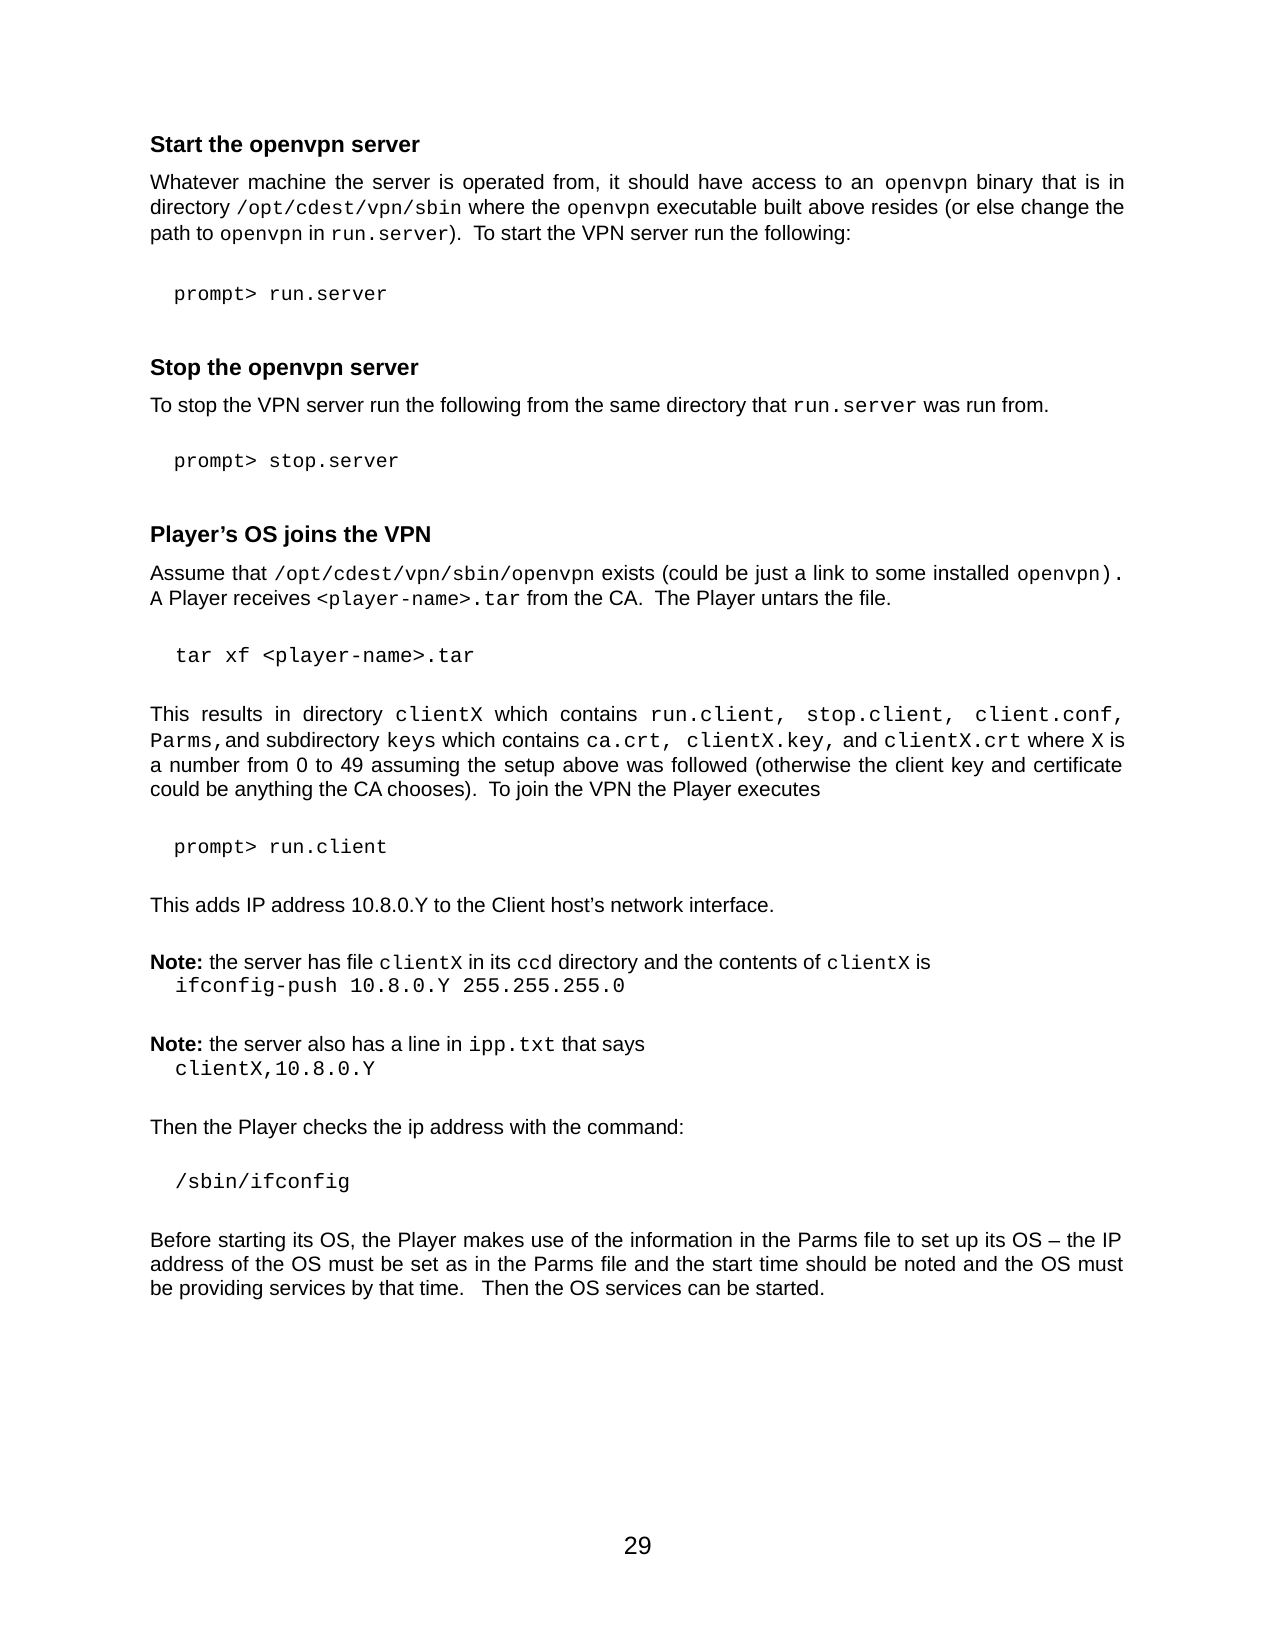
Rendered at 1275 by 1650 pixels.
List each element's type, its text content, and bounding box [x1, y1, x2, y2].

text Then the Player checks the ip address with the command: [150, 1114, 1125, 1138]
text This adds IP address 10.8.0.Y to the Client host’s network interface. [150, 893, 1125, 917]
text This results in directory clientX which contains run.client, stop.client, client.conf, Parms,and subdirectory keys which contains ca.crt, clientX.key, and clientX.crt where X is a number from 0 to 49 assuming the setup above was followed (otherwise the client key and certificate could be anything the CA chooses). To join the VPN the Player executes [150, 702, 1125, 801]
text clientX,10.8.0.Y [150, 1058, 1125, 1081]
text /sbin/ifconfig [150, 1171, 1125, 1195]
text prompt> run.client [150, 834, 1125, 860]
text ifconfig-push 10.8.0.Y 255.255.255.0 [150, 975, 1125, 999]
text Assume that /opt/cdest/vpn/sbin/openvpn exists (could be just a link to some installed openvpn). A Player receives <player-name>.tar from the CA. The Player untars the file. [150, 560, 1125, 612]
subtitle Start the openvpn server [150, 131, 1125, 157]
text Note: the server has file clientX in its ccd directory and the contents of clientX is [150, 950, 1125, 975]
text tar xf <player-name>.tar [150, 645, 1125, 669]
text To stop the VPN server run the following from the same directory that run.server was run from. [150, 393, 1125, 418]
text prompt> stop.server [150, 451, 1125, 474]
subtitle Player’s OS joins the VPN [150, 521, 1125, 548]
subtitle Stop the openvpn server [150, 354, 1125, 380]
text Note: the server also has a line in ipp.txt that says [150, 1032, 1125, 1058]
text Whatever machine the server is operated from, it should have access to an openvpn binary that is in directory /opt/cdest/vpn/sbin where the openvpn executable built above resides (or else change the path to openvpn in run.server). To start the VPN server run the following: [150, 169, 1125, 246]
text Before starting its OS, the Player makes use of the information in the Parms file to set up its OS – the IP address of the OS must be set as in the Parms file and the start time should be noted and the OS must be providing services by that time. Then the OS services can be started. [150, 1228, 1125, 1300]
text prompt> run.server [150, 279, 1125, 306]
